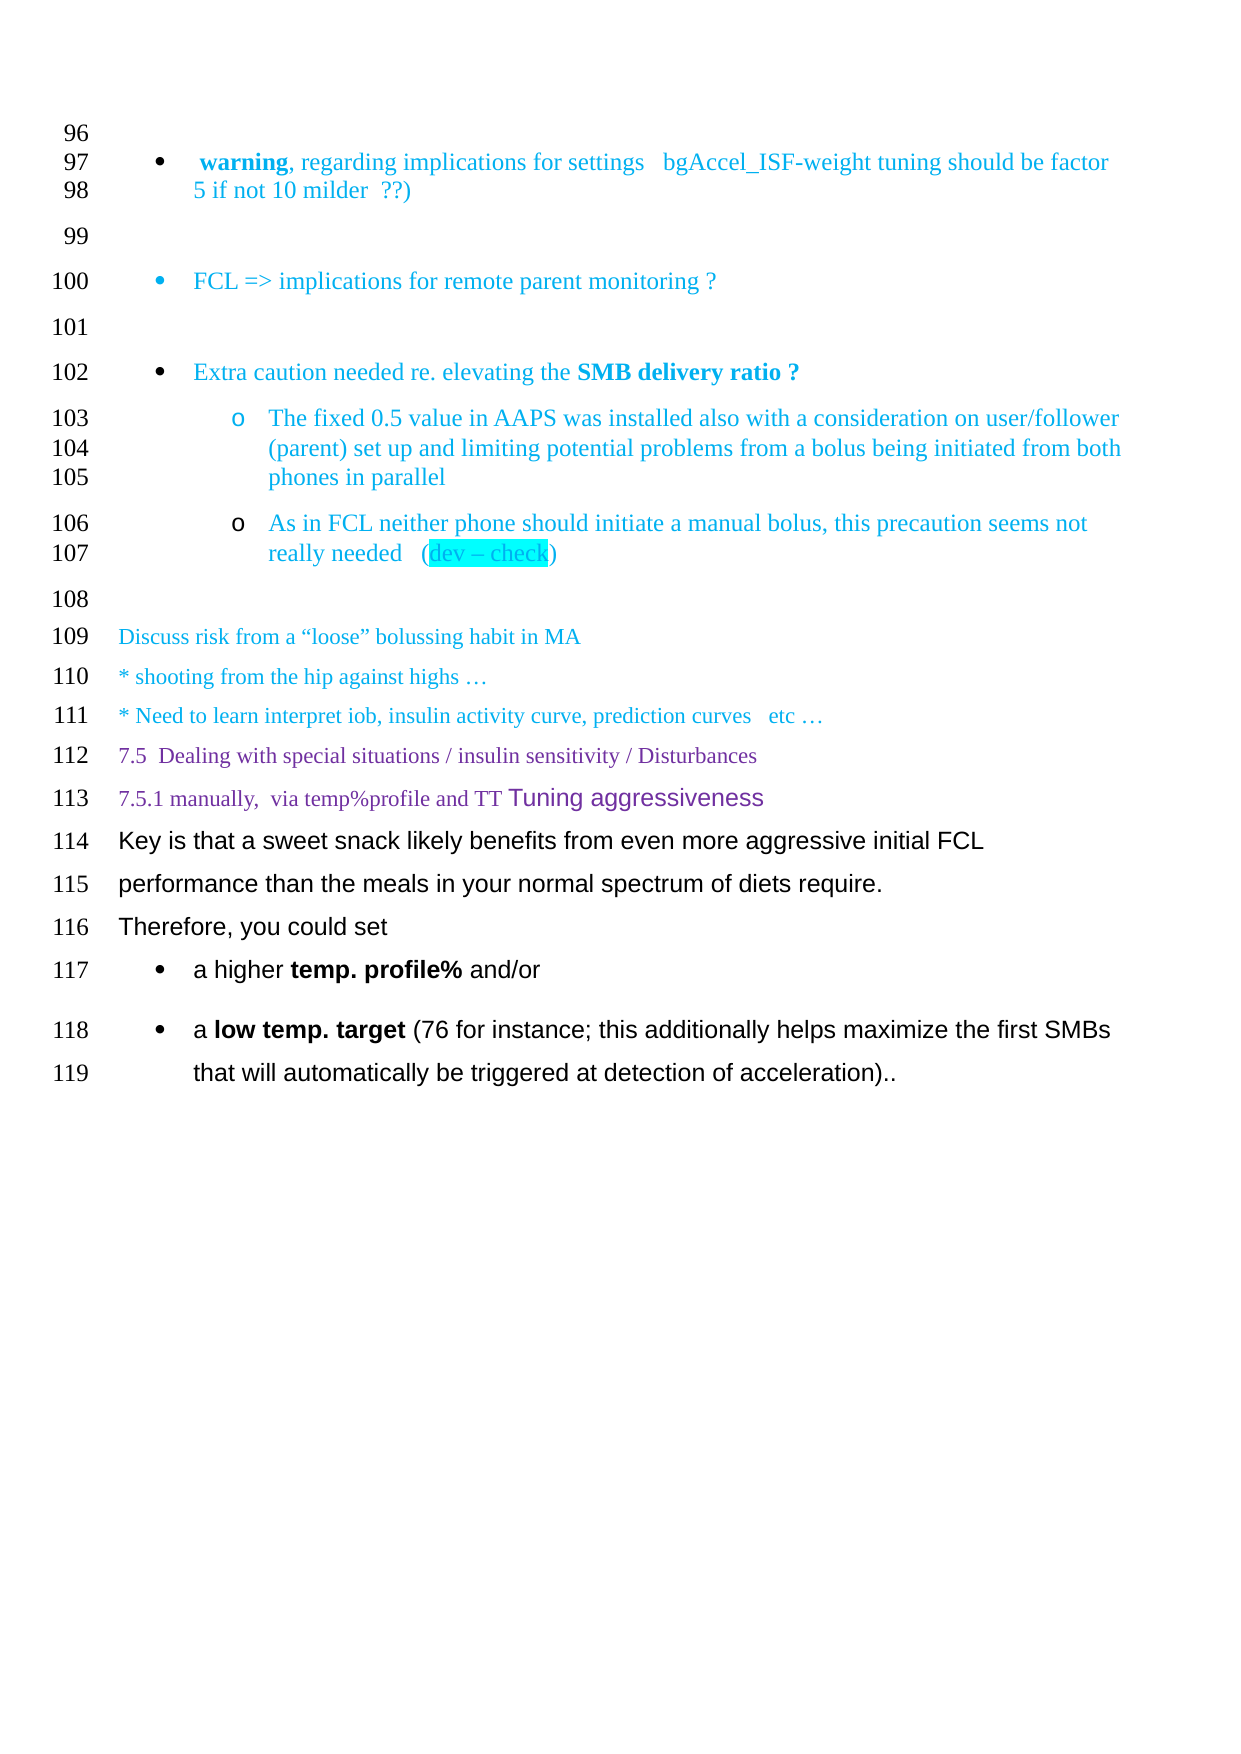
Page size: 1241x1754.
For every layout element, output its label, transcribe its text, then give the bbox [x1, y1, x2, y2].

text Key is that a sweet snack likely benefits from even more aggressive initial FCL performance than the meals in your normal spectrum of diets require. [118, 826, 1122, 898]
list As in FCL neither phone should initiate a manual bolus, this precaution seems not really needed (dev – check) [231, 508, 1122, 567]
list Extra caution needed re. elevating the SMB delivery ratio ? [156, 357, 1122, 386]
list FCL => implications for remote parent monitoring ? [156, 266, 1122, 295]
text Therefore, you could set [118, 912, 1122, 941]
list a higher temp. profile% and/or [156, 955, 1122, 984]
text Discuss risk from a “loose” bolussing habit in MA [118, 623, 1122, 650]
list a low temp. target (76 for instance; this additionally helps maximize the first SMBs that will automatically be triggered at detection of acceleration).. [156, 1015, 1122, 1087]
list The fixed 0.5 value in AAPS was installed also with a consideration on user/follower (parent) set up and limiting potential problems from a bolus being initiated from both phones in parallel [231, 403, 1122, 491]
text 7.5 Dealing with special situations / insulin sensitivity / Disturbances 7.5.1 manually, via temp%profile and TT Tuning aggressiveness [118, 742, 1122, 811]
text * Need to learn interpret iob, insulin activity curve, prediction curves etc … [118, 702, 1122, 729]
list warning, regarding implications for settings bgAccel_ISF-weight tuning should be factor 5 if not 10 milder ??) [156, 147, 1122, 204]
text * shooting from the hip against highs … [118, 663, 1122, 689]
